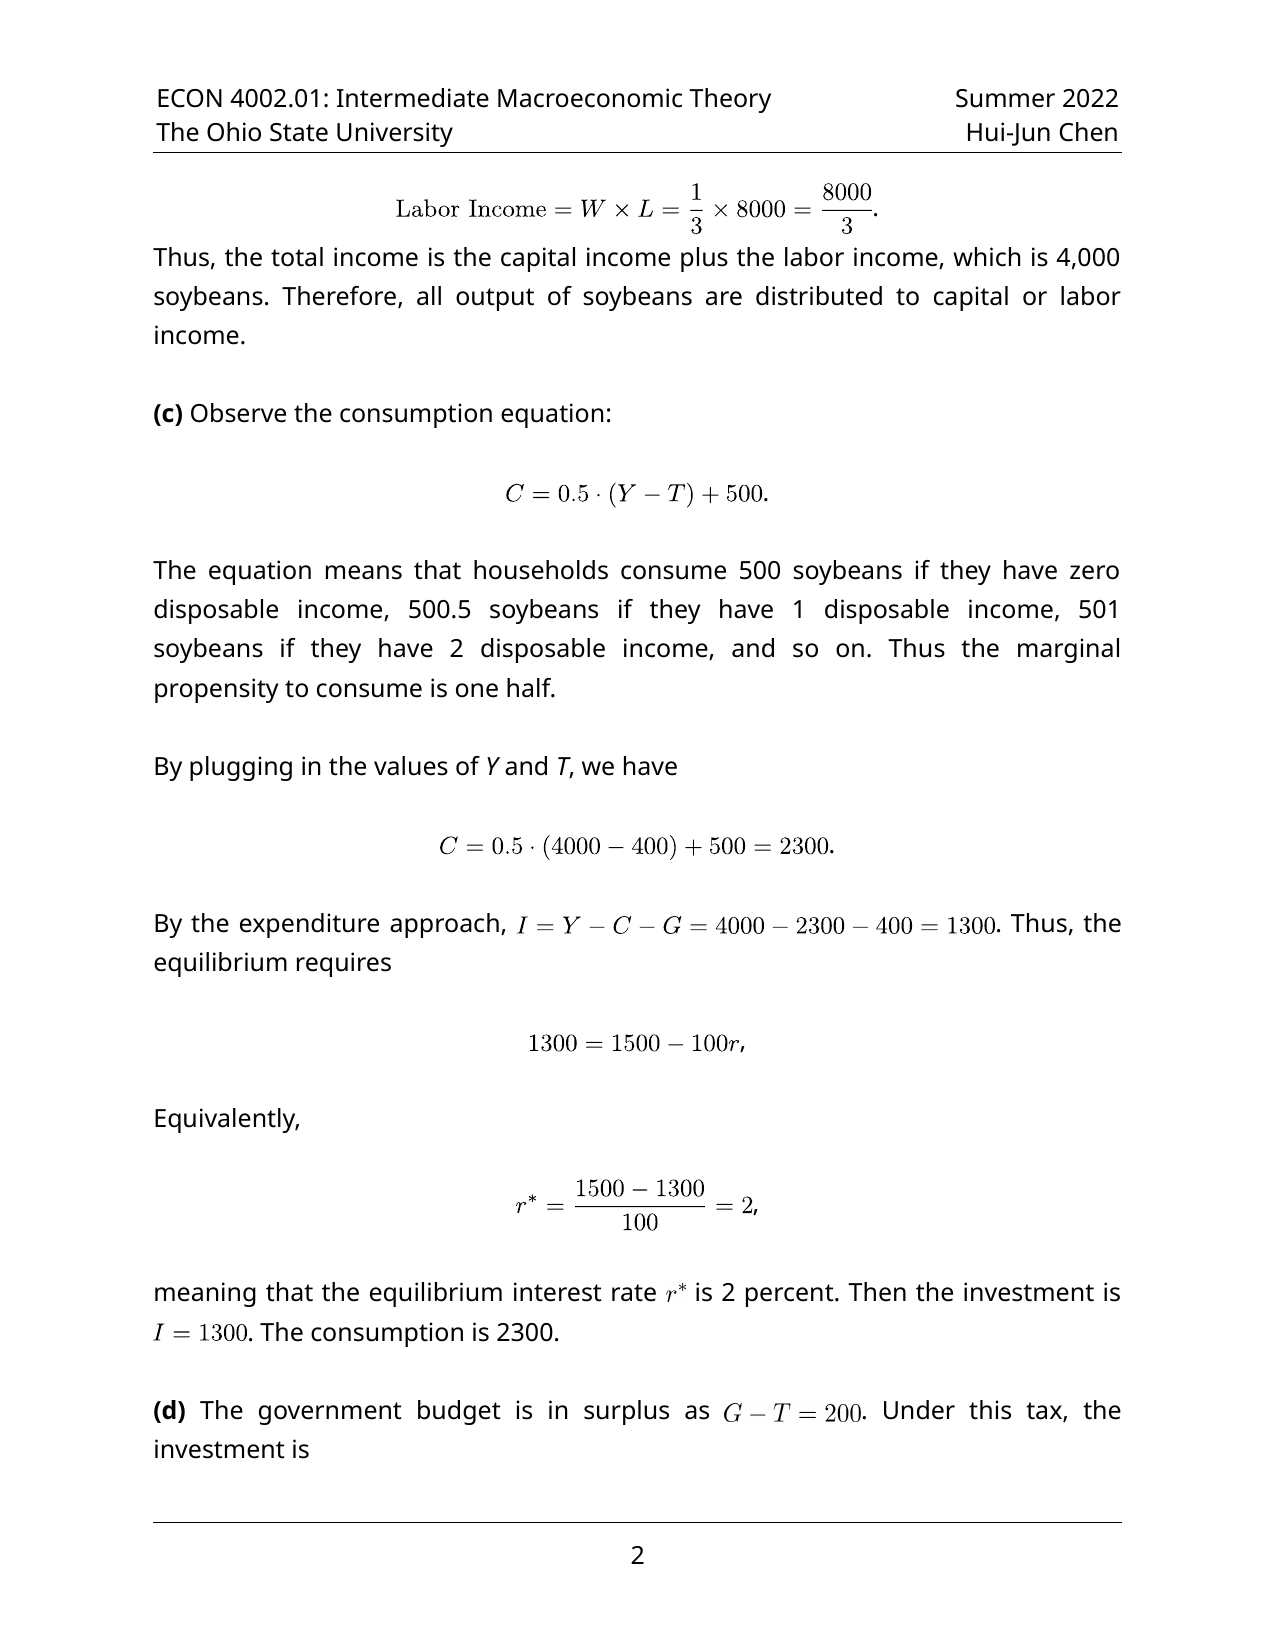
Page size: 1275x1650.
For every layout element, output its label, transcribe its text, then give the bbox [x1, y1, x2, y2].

text , [153, 1023, 1122, 1057]
text , [655, 1179, 1122, 1231]
text The equation means that households consume 500 soybeans if they have zero disposable income, 500.5 soybeans if they have 1 disposable income, 501 soybeans if they have 2 disposable income, and so on. Thus the marginal propensity to consume is one half. [153, 553, 1122, 704]
text [153, 183, 695, 234]
text . [153, 827, 1122, 861]
text (d) The government budget is in surplus as . Under this tax, the investment is [153, 1392, 1122, 1466]
text By plugging in the values of Y and T, we have [153, 749, 1122, 783]
picture [666, 1283, 686, 1302]
picture [724, 1403, 861, 1422]
text [153, 1179, 623, 1231]
text . [153, 474, 1122, 508]
text Equivalently, [153, 1101, 1122, 1135]
text meaning that the equilibrium interest rate is 2 percent. Then the investment is . The consumption is 2300. [153, 1275, 1122, 1348]
text (c) Observe the consumption equation: [153, 396, 1122, 430]
text . [851, 183, 1122, 234]
text By the expenditure approach, . Thus, the equilibrium requires [153, 905, 1122, 978]
text Thus, the total income is the capital income plus the labor income, which is 4,000 soybeans. Therefore, all output of soybeans are distributed to capital or labor income. [153, 239, 1122, 352]
